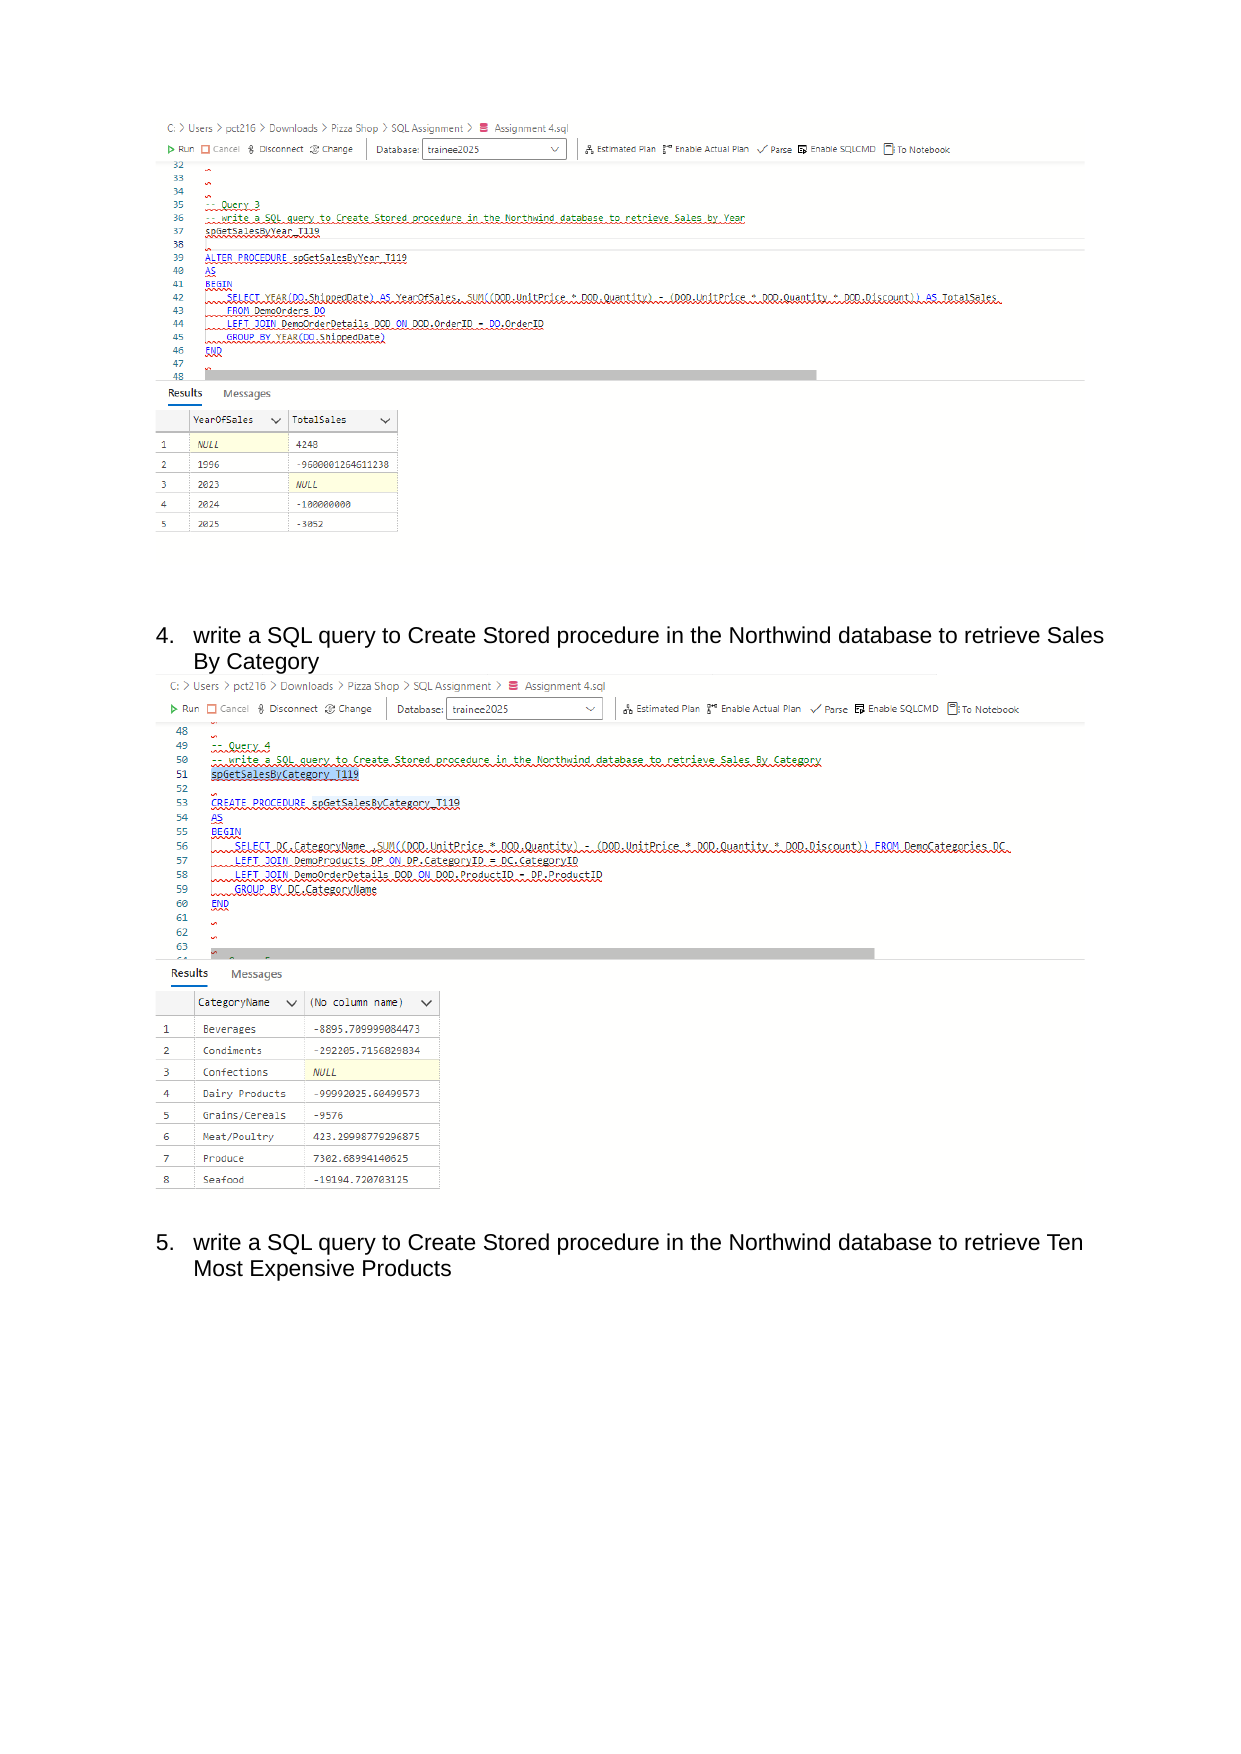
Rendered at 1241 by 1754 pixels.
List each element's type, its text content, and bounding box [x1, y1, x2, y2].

picture [155, 674, 1085, 1200]
list write a SQL query to Create Stored procedure in the Northwind database to retrieve Ten Most Expensive Products [156, 1229, 1122, 1281]
picture [155, 118, 1085, 565]
list write a SQL query to Create Stored procedure in the Northwind database to retrieve Sales By Category [156, 622, 1122, 674]
